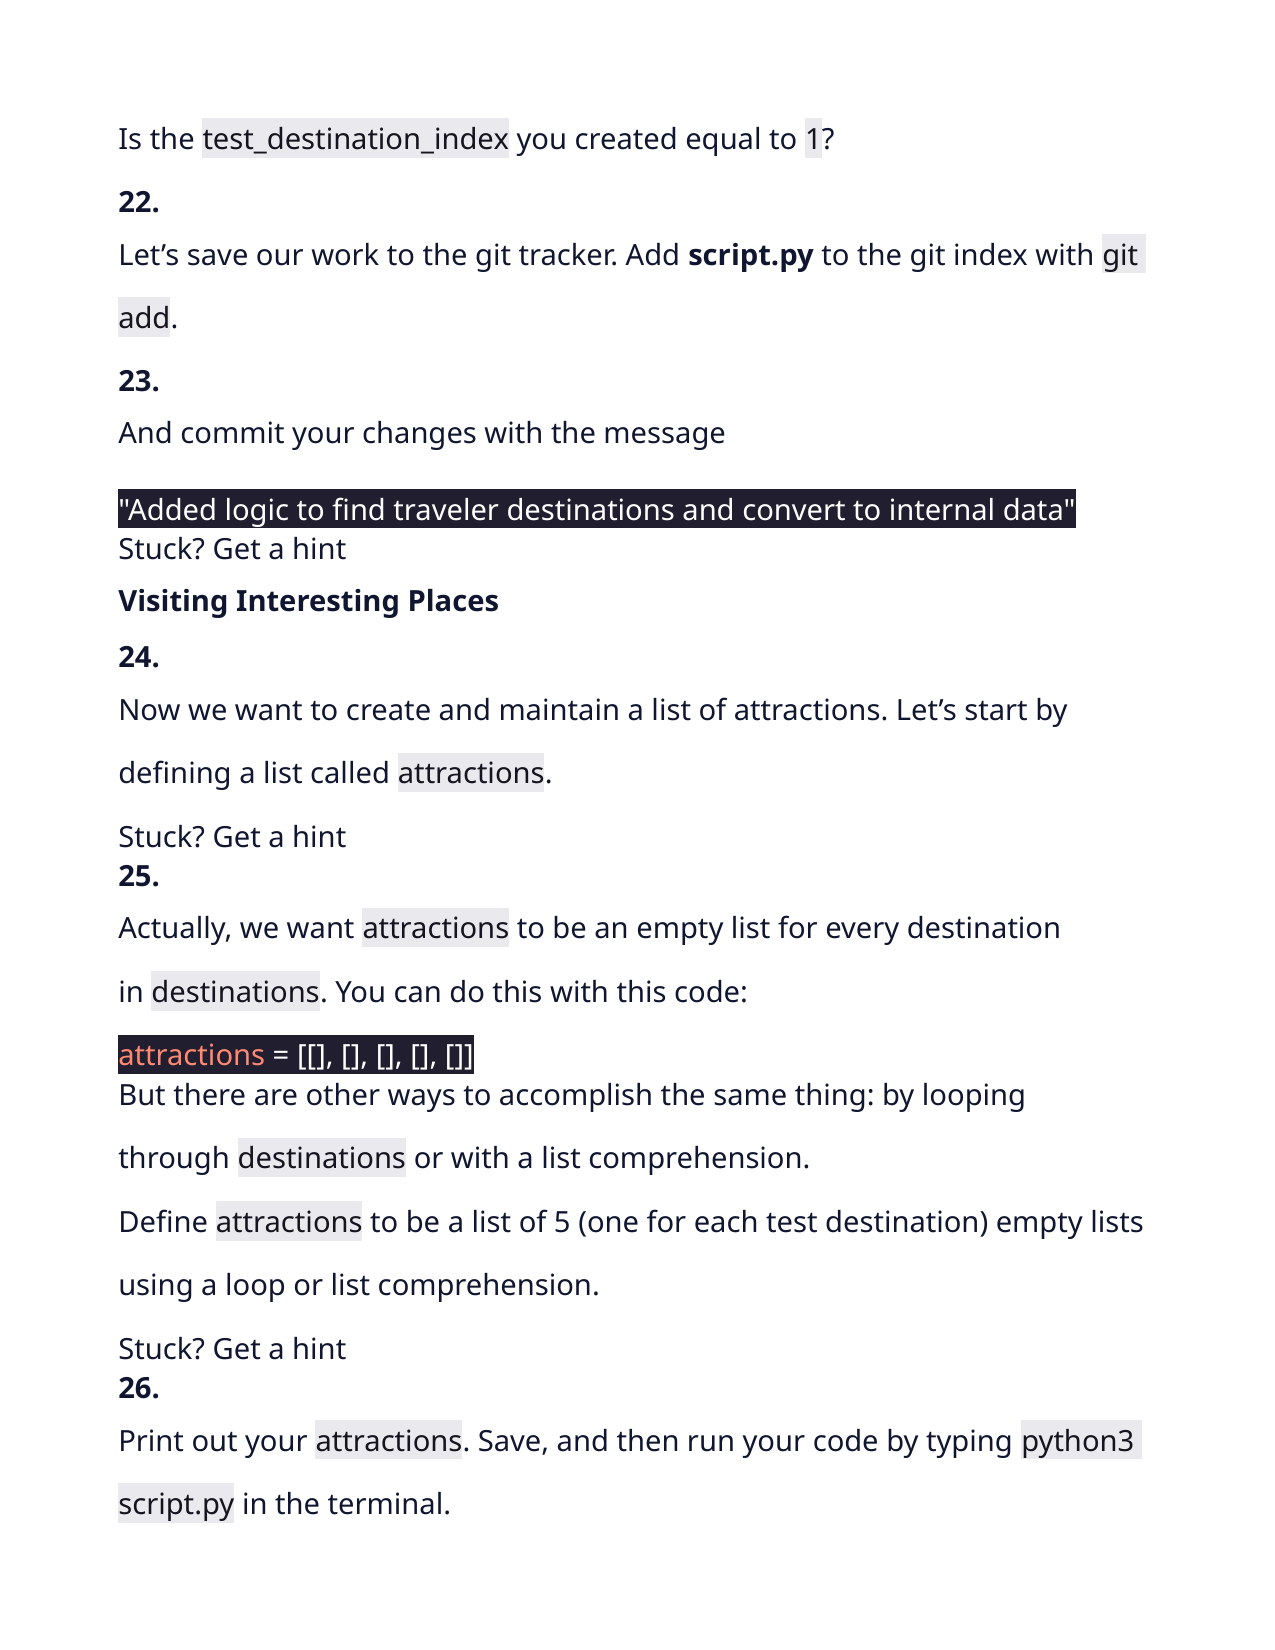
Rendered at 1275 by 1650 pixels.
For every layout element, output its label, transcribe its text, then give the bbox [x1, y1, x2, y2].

text Actually, we want attractions to be an empty list for every destination in destinations. You can do this with this code: [118, 908, 1157, 1011]
text 24. [118, 637, 1157, 676]
text Let’s save our work to the git tracker. Add script.py to the git index with git add. [118, 234, 1157, 337]
text Stuck? Get a hint [118, 528, 1157, 568]
text Is the test_destination_index you created equal to 1? [118, 118, 1157, 158]
subtitle Visiting Interesting Places [118, 581, 1157, 620]
text "Added logic to find traveler destinations and convert to internal data" [118, 489, 1157, 528]
text attractions = [[], [], [], [], []] [118, 1034, 1157, 1074]
text And commit your changes with the message [118, 413, 1157, 452]
text But there are other ways to accomplish the same thing: by looping through destinations or with a list comprehension. [118, 1074, 1157, 1177]
text 25. [118, 856, 1157, 895]
text 26. [118, 1368, 1157, 1407]
text Define attractions to be a list of 5 (one for each test destination) empty lists using a loop or list comprehension. [118, 1201, 1157, 1304]
text 23. [118, 361, 1157, 400]
text Print out your attractions. Save, and then run your code by typing python3 script.py in the terminal. [118, 1420, 1157, 1523]
text Stuck? Get a hint [118, 1328, 1157, 1368]
text Now we want to create and maintain a list of attractions. Let’s start by defining a list called attractions. [118, 689, 1157, 792]
text 22. [118, 182, 1157, 221]
text Stuck? Get a hint [118, 816, 1157, 856]
